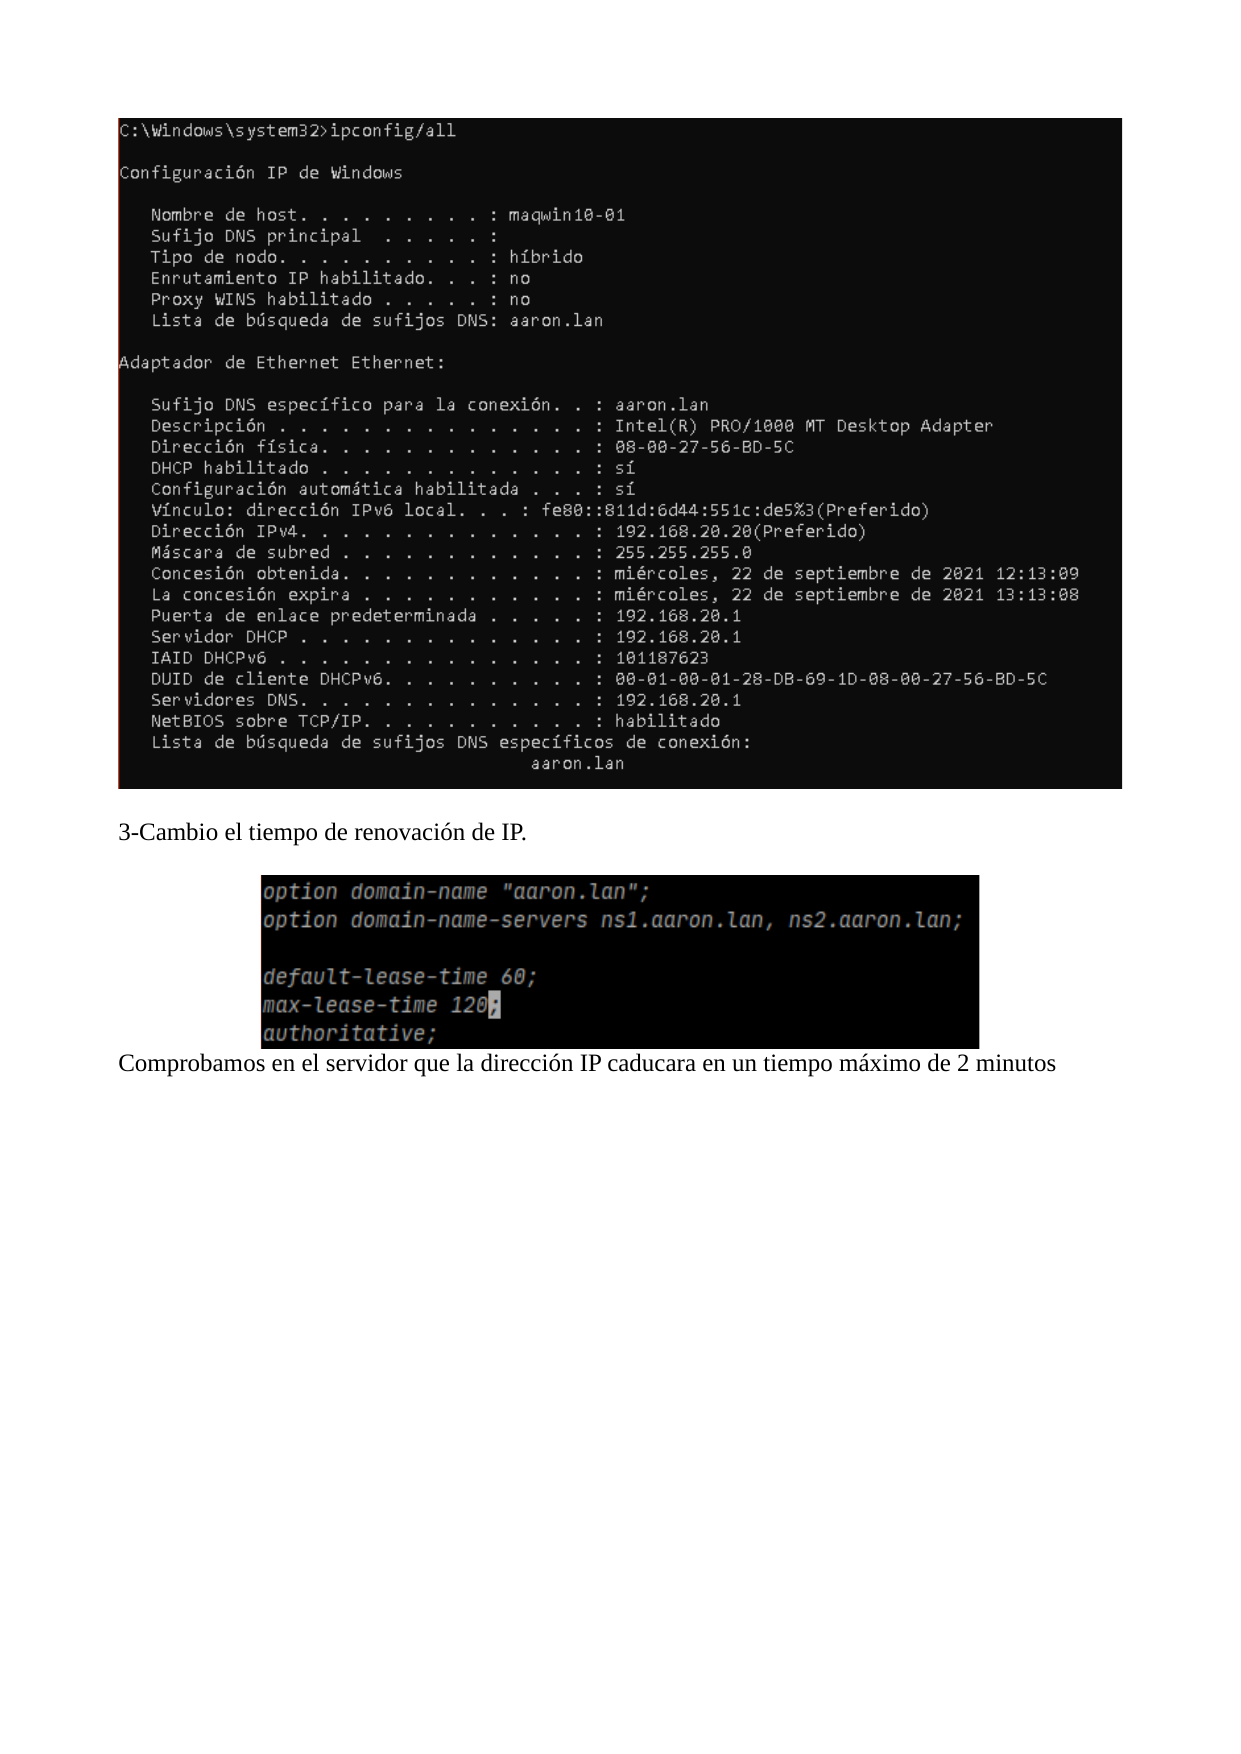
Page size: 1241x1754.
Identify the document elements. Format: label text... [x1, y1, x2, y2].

text Comprobamos en el servidor que la dirección IP caducara en un tiempo máximo de 2 minutos [118, 875, 1122, 1077]
picture [260, 875, 980, 1049]
text 3-Cambio el tiempo de renovación de IP. [118, 817, 1122, 846]
picture [118, 118, 1123, 789]
